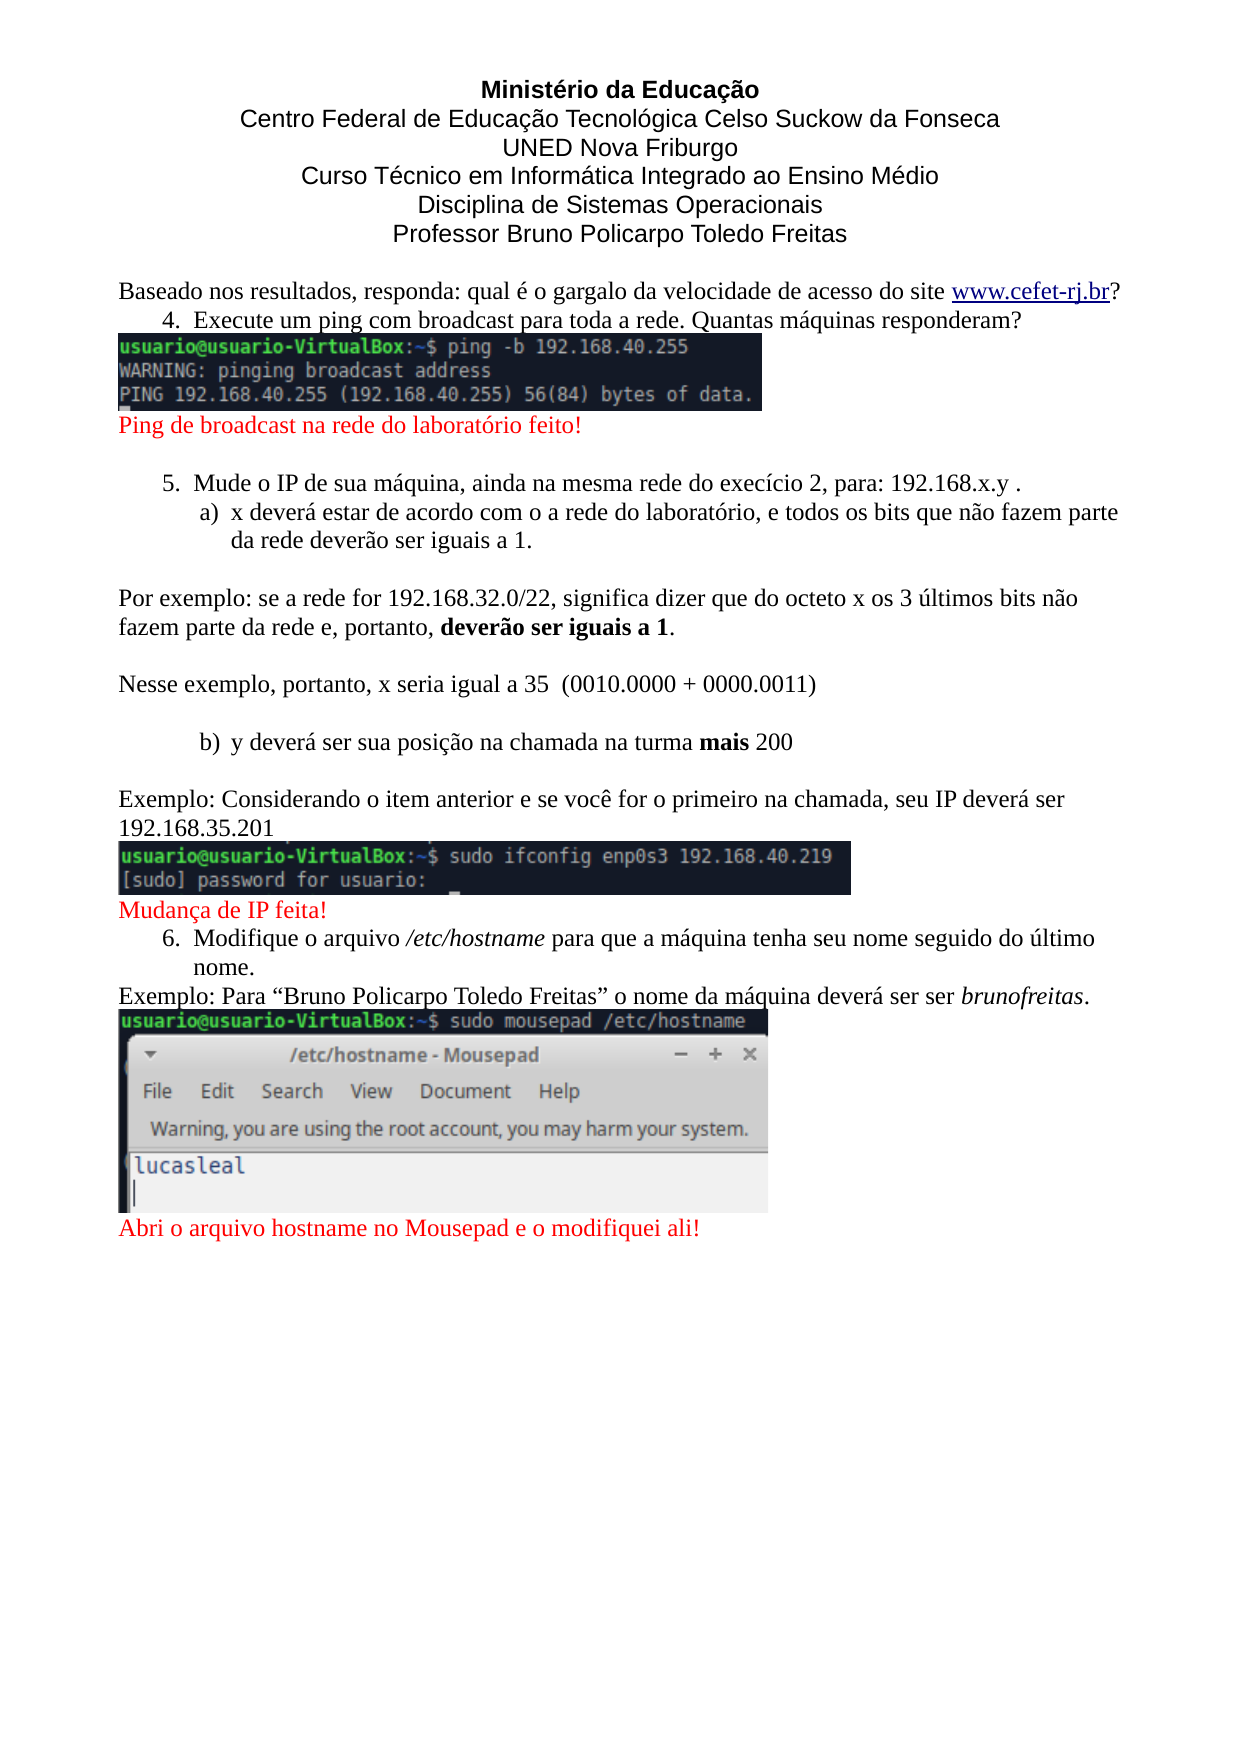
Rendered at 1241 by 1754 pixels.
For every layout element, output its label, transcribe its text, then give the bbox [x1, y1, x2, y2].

list Execute um ping com broadcast para toda a rede. Quantas máquinas responderam? [156, 305, 1122, 334]
text Por exemplo: se a rede for 192.168.32.0/22, significa dizer que do octeto x os 3 últimos bits não fazem parte da rede e, portanto, deverão ser iguais a 1. [118, 583, 1122, 640]
text Exemplo: Considerando o item anterior e se você for o primeiro na chamada, seu IP deverá ser 192.168.35.201 [118, 784, 1122, 842]
list x deverá estar de acordo com o a rede do laboratório, e todos os bits que não fazem parte da rede deverão ser iguais a 1. [193, 497, 1122, 554]
text Mudança de IP feita! [118, 895, 1122, 923]
text Abri o arquivo hostname no Mousepad e o modifiquei ali! [118, 1213, 1122, 1242]
text Ping de broadcast na rede do laboratório feito! [118, 410, 1122, 439]
text Exemplo: Para “Bruno Policarpo Toledo Freitas” o nome da máquina deverá ser ser brunofreitas. [118, 981, 1122, 1010]
list Mude o IP de sua máquina, ainda na mesma rede do execício 2, para: 192.168.x.y . [156, 468, 1122, 497]
text Baseado nos resultados, responda: qual é o gargalo da velocidade de acesso do site www.cefet-rj.br? [118, 247, 1122, 305]
text Nesse exemplo, portanto, x seria igual a 35 (0010.0000 + 0000.0011) [118, 669, 1122, 698]
list y deverá ser sua posição na chamada na turma mais 200 [193, 727, 1122, 755]
list Modifique o arquivo /etc/hostname para que a máquina tenha seu nome seguido do último nome. [156, 923, 1122, 981]
